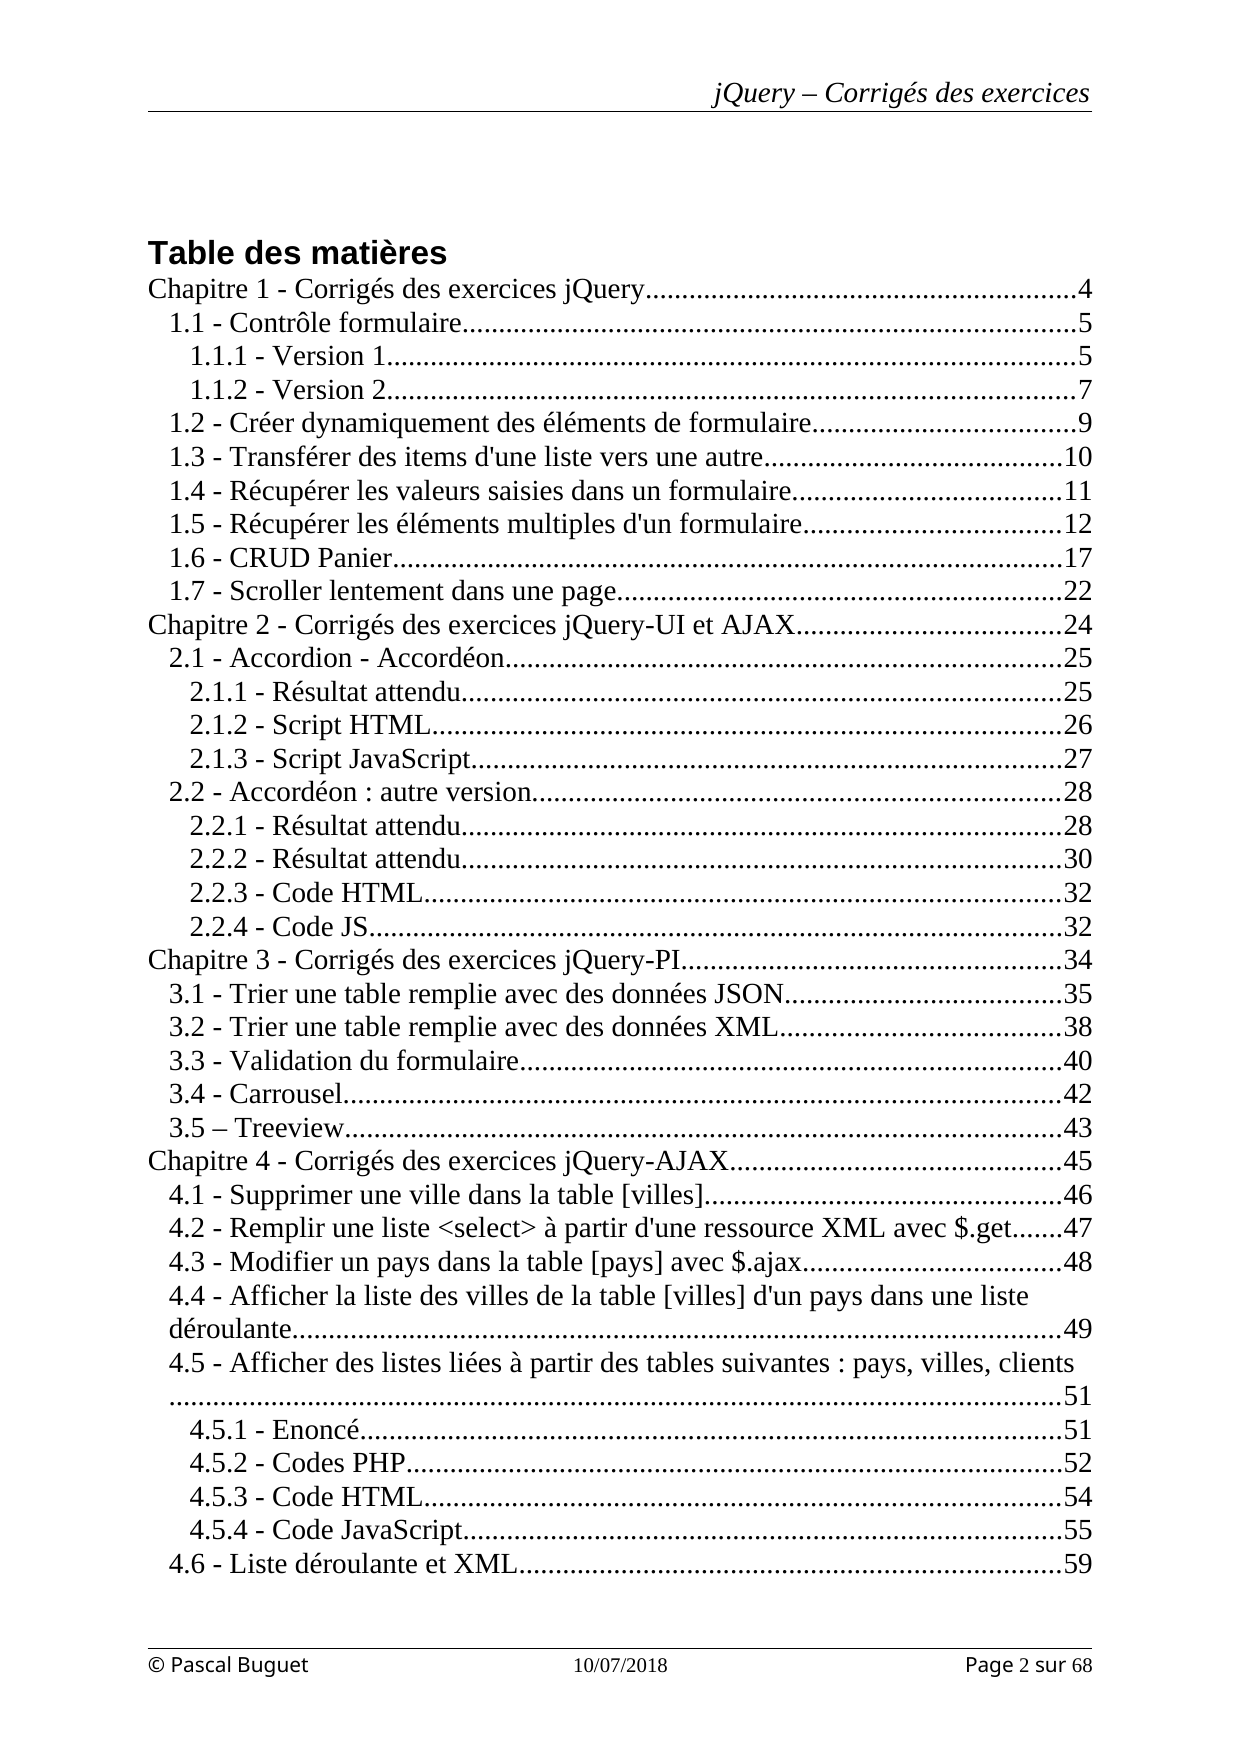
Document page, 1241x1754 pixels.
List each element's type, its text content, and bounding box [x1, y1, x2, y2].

text 1.1.1 - Version 1 5 [189, 338, 1092, 372]
text 4.5.4 - Code JavaScript 55 [189, 1512, 1092, 1546]
text 2.2 - Accordéon : autre version 28 [168, 774, 1092, 808]
text 4.2 - Remplir une liste <select> à partir d'une ressource XML avec $.get 47 [168, 1211, 1092, 1244]
subtitle Table des matières [148, 233, 1092, 271]
text 2.1.3 - Script JavaScript 27 [189, 741, 1092, 774]
text 1.1.2 - Version 2 7 [189, 372, 1092, 406]
text 4.4 - Afficher la liste des villes de la table [villes] d'un pays dans une liste déroulante 49 [168, 1278, 1092, 1345]
text 2.2.1 - Résultat attendu 28 [189, 808, 1092, 842]
text 4.6 - Liste déroulante et XML 59 [168, 1546, 1092, 1579]
text 2.2.4 - Code JS 32 [189, 909, 1092, 942]
text 1.3 - Transférer des items d'une liste vers une autre 10 [168, 439, 1092, 473]
text 1.5 - Récupérer les éléments multiples d'un formulaire 12 [168, 506, 1092, 540]
text 1.2 - Créer dynamiquement des éléments de formulaire 9 [168, 406, 1092, 439]
text 1.4 - Récupérer les valeurs saisies dans un formulaire 11 [168, 473, 1092, 506]
text Chapitre 4 - Corrigés des exercices jQuery-AJAX 45 [148, 1143, 1092, 1177]
text 4.3 - Modifier un pays dans la table [pays] avec $.ajax 48 [168, 1244, 1092, 1278]
text 2.1.1 - Résultat attendu 25 [189, 674, 1092, 707]
text 1.6 - CRUD Panier 17 [168, 540, 1092, 573]
text 3.1 - Trier une table remplie avec des données JSON 35 [168, 976, 1092, 1009]
text Chapitre 1 - Corrigés des exercices jQuery 4 [148, 271, 1092, 305]
text Chapitre 2 - Corrigés des exercices jQuery-UI et AJAX 24 [148, 607, 1092, 640]
text 1.1 - Contrôle formulaire 5 [168, 305, 1092, 338]
text 2.2.2 - Résultat attendu 30 [189, 842, 1092, 875]
text 2.1 - Accordion - Accordéon 25 [168, 640, 1092, 674]
text 3.2 - Trier une table remplie avec des données XML 38 [168, 1009, 1092, 1043]
text 4.1 - Supprimer une ville dans la table [villes] 46 [168, 1177, 1092, 1211]
text 3.3 - Validation du formulaire 40 [168, 1043, 1092, 1076]
text 3.5 – Treeview 43 [168, 1110, 1092, 1143]
text 4.5.1 - Enoncé 51 [189, 1412, 1092, 1445]
text 4.5.3 - Code HTML 54 [189, 1479, 1092, 1512]
text 4.5.2 - Codes PHP 52 [189, 1445, 1092, 1479]
text 4.5 - Afficher des listes liées à partir des tables suivantes : pays, villes, clients 51 [168, 1345, 1092, 1412]
text 3.4 - Carrousel 42 [168, 1076, 1092, 1110]
text 2.1.2 - Script HTML 26 [189, 707, 1092, 741]
text 2.2.3 - Code HTML 32 [189, 875, 1092, 909]
text 1.7 - Scroller lentement dans une page 22 [168, 573, 1092, 607]
text Chapitre 3 - Corrigés des exercices jQuery-PI 34 [148, 942, 1092, 976]
